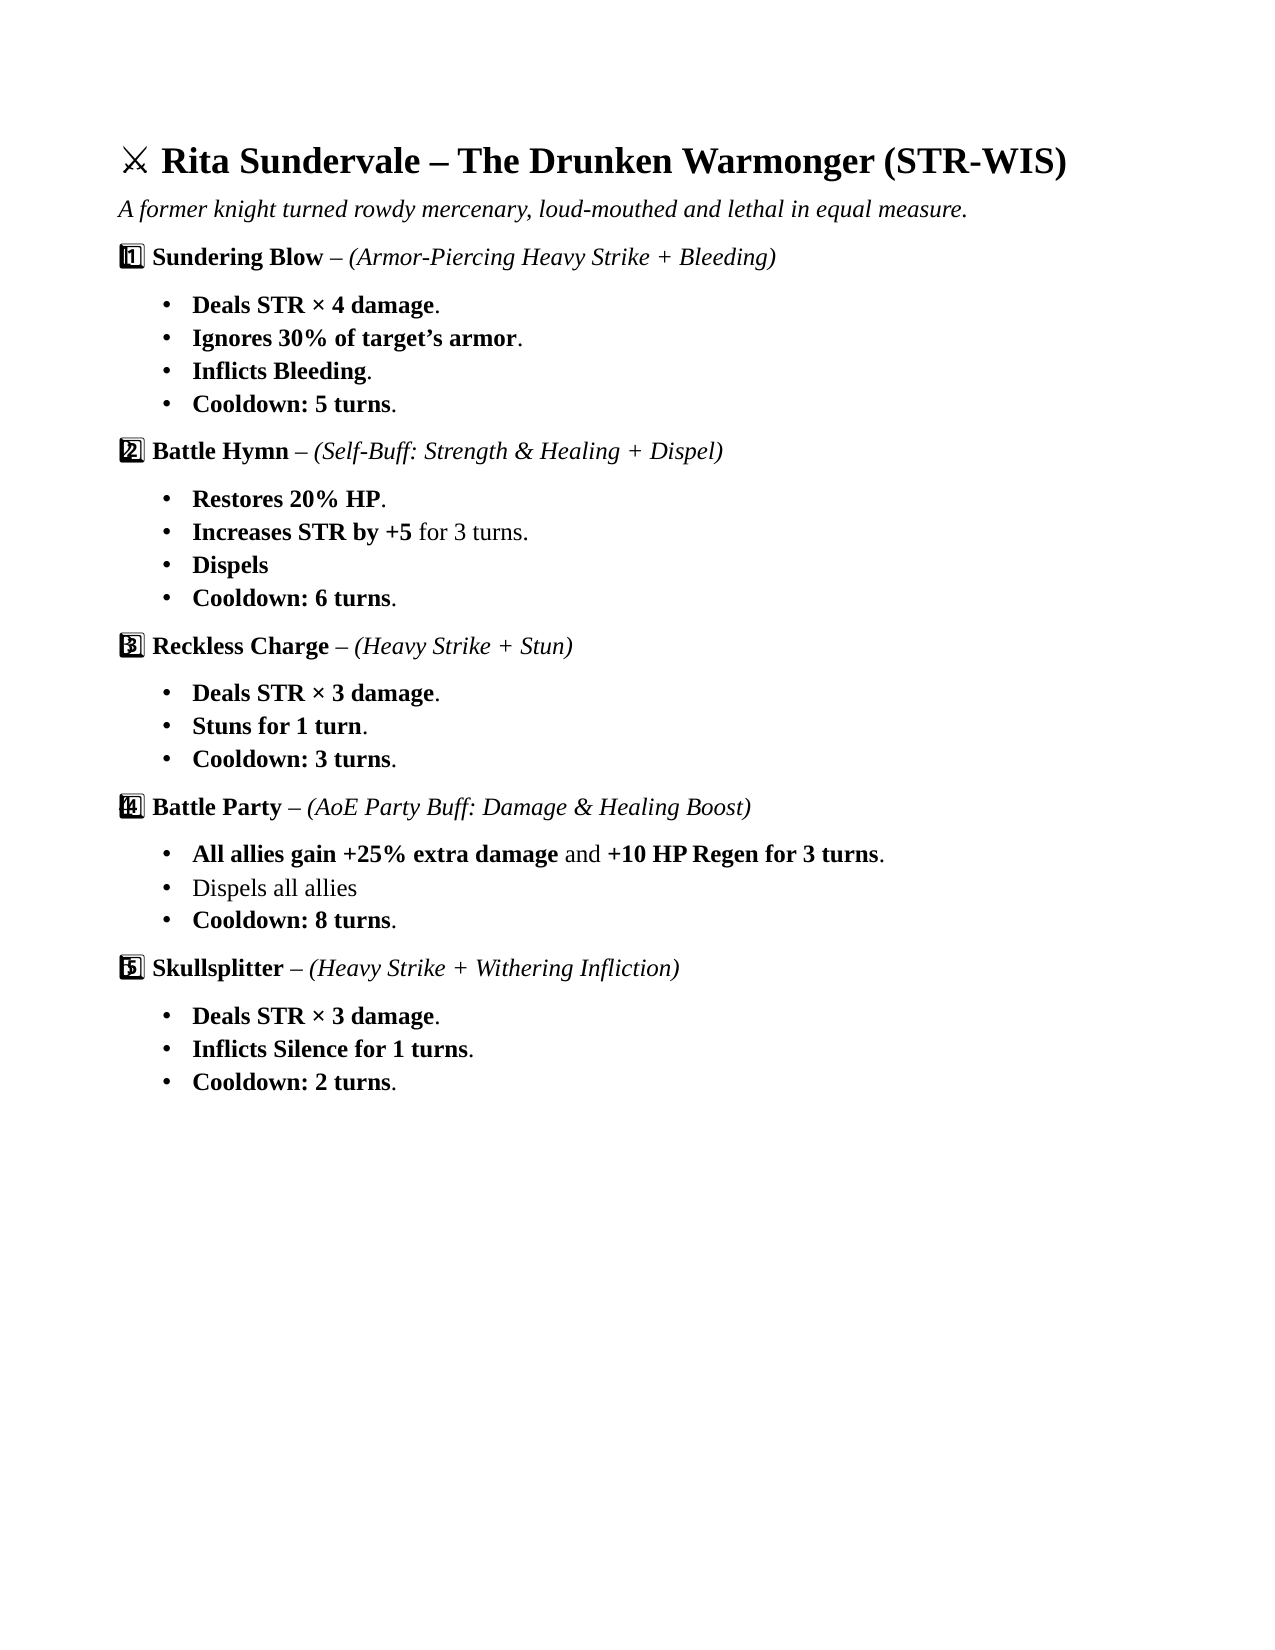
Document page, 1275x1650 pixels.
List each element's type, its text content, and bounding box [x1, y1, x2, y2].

list Ignores 30% of target’s armor. [162, 323, 1157, 352]
list All allies gain +25% extra damage and +10 HP Regen for 3 turns. [162, 839, 1157, 868]
list Inflicts Bleeding. [162, 356, 1157, 384]
list Cooldown: 8 turns. [162, 906, 1157, 934]
text 4️⃣ Battle Party – (AoE Party Buff: Damage & Healing Boost) [118, 792, 1157, 821]
list Inflicts Silence for 1 turns. [162, 1034, 1157, 1063]
text 2️⃣ Battle Hymn – (Self-Buff: Strength & Healing + Dispel) [118, 436, 1157, 465]
list Dispels all allies [162, 873, 1157, 901]
list Cooldown: 3 turns. [162, 744, 1157, 773]
text A former knight turned rowdy mercenary, loud-mouthed and lethal in equal measure. [118, 194, 1157, 223]
list Cooldown: 5 turns. [162, 389, 1157, 418]
list Increases STR by +5 for 3 turns. [162, 517, 1157, 546]
text 3️⃣ Reckless Charge – (Heavy Strike + Stun) [118, 631, 1157, 659]
list Deals STR × 3 damage. [162, 1001, 1157, 1029]
list Deals STR × 4 damage. [162, 290, 1157, 318]
list Dispels [162, 550, 1157, 579]
list Stuns for 1 turn. [162, 711, 1157, 740]
list Restores 20% HP. [162, 484, 1157, 513]
list Cooldown: 2 turns. [162, 1067, 1157, 1096]
list Deals STR × 3 damage. [162, 678, 1157, 707]
text 5️⃣ Skullsplitter – (Heavy Strike + Withering Infliction) [118, 953, 1157, 982]
list Cooldown: 6 turns. [162, 583, 1157, 612]
text 1️⃣ Sundering Blow – (Armor-Piercing Heavy Strike + Bleeding) [118, 242, 1157, 271]
subtitle ⚔️ Rita Sundervale – The Drunken Warmonger (STR-WIS) [118, 139, 1157, 182]
